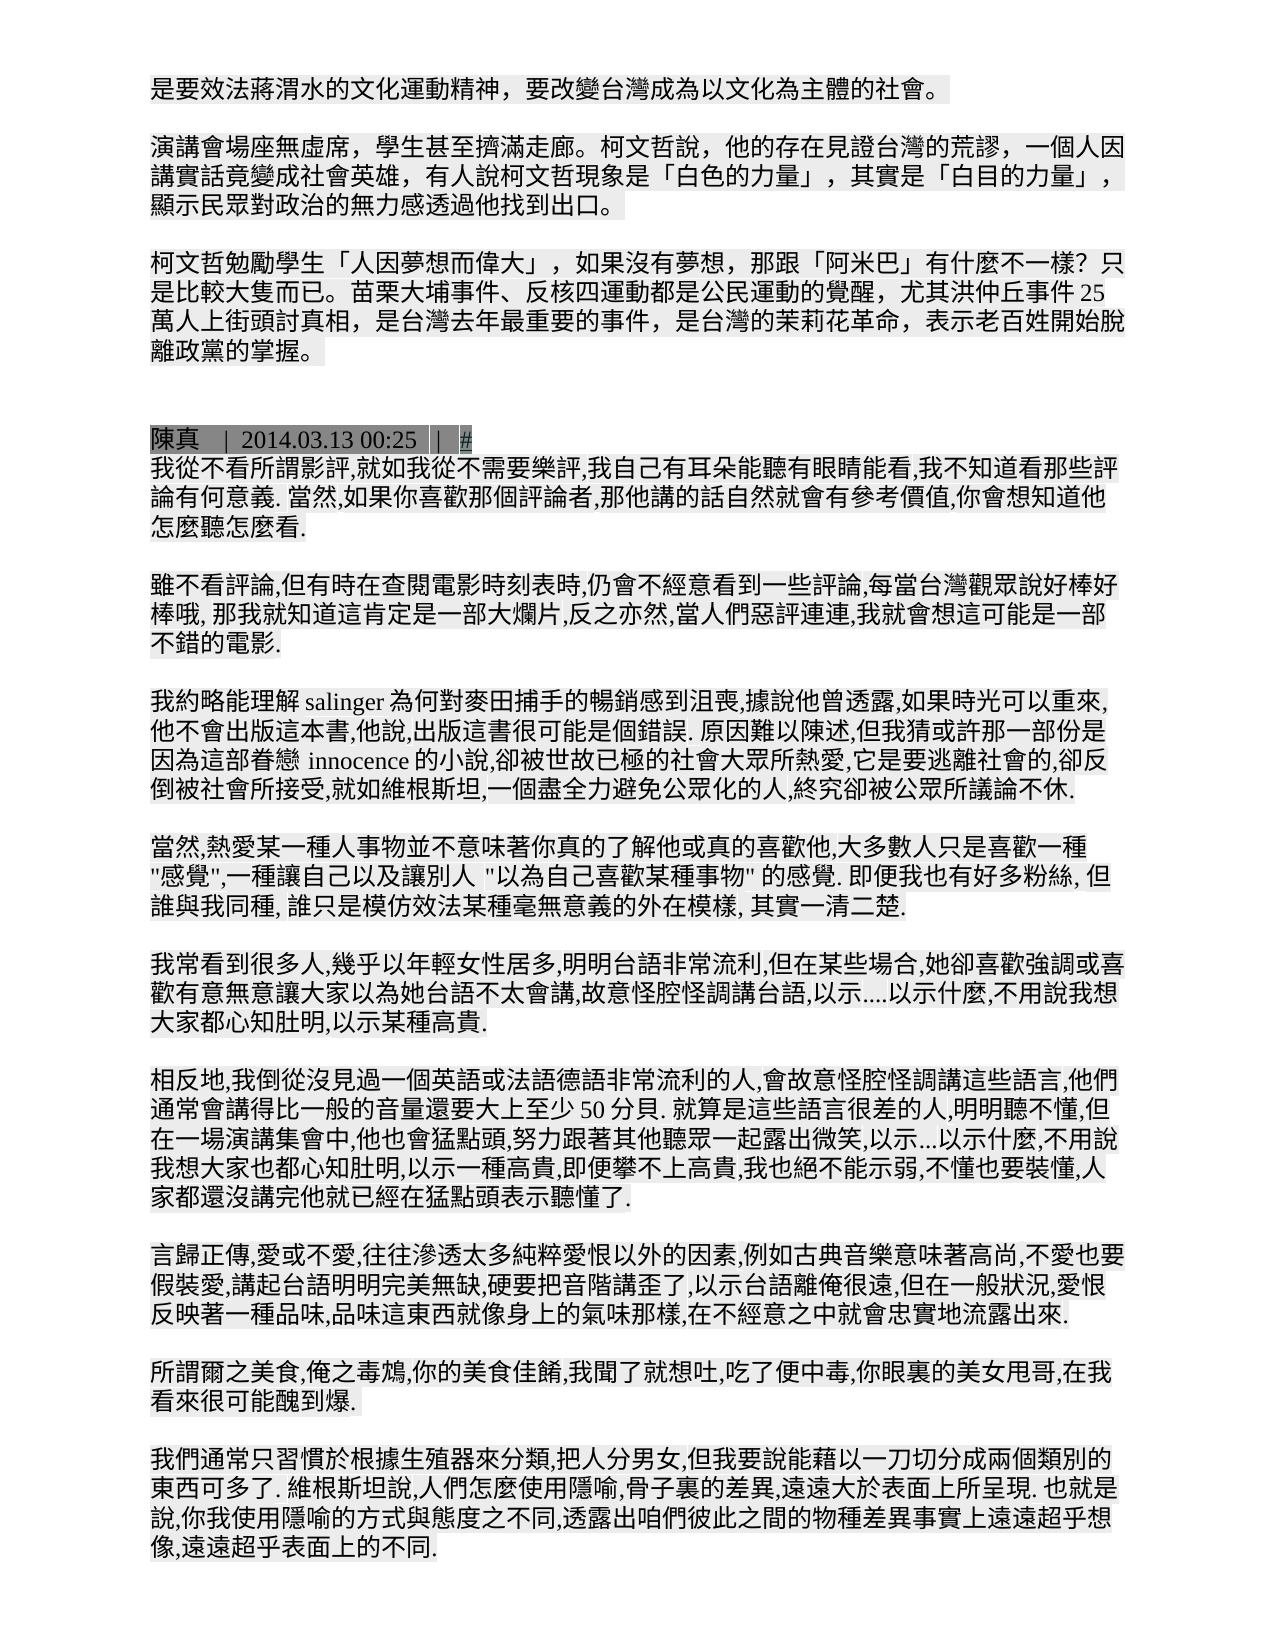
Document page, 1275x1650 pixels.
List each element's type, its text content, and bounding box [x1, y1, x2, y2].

text 我從不看所謂影評,就如我從不需要樂評,我自己有耳朵能聽有眼睛能看,我不知道看那些評論有何意義. 當然,如果你喜歡那個評論者,那他講的話自然就會有參考價值,你會想知道他怎麼聽怎麼看. 雖不看評論,但有時在查閱電影時刻表時,仍會不經意看到一些評論,每當台灣觀眾說好棒好棒哦, 那我就知道這肯定是一部大爛片,反之亦然,當人們惡評連連,我就會想這可能是一部不錯的電影. 我約略能理解salinger為何對麥田捕手的暢銷感到沮喪,據說他曾透露,如果時光可以重來,他不會出版這本書,他說,出版這書很可能是個錯誤. 原因難以陳述,但我猜或許那一部份是因為這部眷戀 innocence的小說,卻被世故已極的社會大眾所熱愛,它是要逃離社會的,卻反倒被社會所接受,就如維根斯坦,一個盡全力避免公眾化的人,終究卻被公眾所議論不休. 當然,熱愛某一種人事物並不意味著你真的了解他或真的喜歡他,大多數人只是喜歡一種 "感覺",一種讓自己以及讓別人 "以為自己喜歡某種事物" 的感覺. 即便我也有好多粉絲, 但誰與我同種, 誰只是模仿效法某種毫無意義的外在模樣, 其實一清二楚. 我常看到很多人,幾乎以年輕女性居多,明明台語非常流利,但在某些場合,她卻喜歡強調或喜歡有意無意讓大家以為她台語不太會講,故意怪腔怪調講台語,以示....以示什麼,不用說我想大家都心知肚明,以示某種高貴. 相反地,我倒從沒見過一個英語或法語德語非常流利的人,會故意怪腔怪調講這些語言,他們通常會講得比一般的音量還要大上至少50分貝. 就算是這些語言很差的人,明明聽不懂,但在一場演講集會中,他也會猛點頭,努力跟著其他聽眾一起露出微笑,以示...以示什麼,不用說我想大家也都心知肚明,以示一種高貴,即便攀不上高貴,我也絕不能示弱,不懂也要裝懂,人家都還沒講完他就已經在猛點頭表示聽懂了. 言歸正傳,愛或不愛,往往滲透太多純粹愛恨以外的因素,例如古典音樂意味著高尚,不愛也要假裝愛,講起台語明明完美無缺,硬要把音階講歪了,以示台語離俺很遠,但在一般狀況,愛恨反映著一種品味,品味這東西就像身上的氣味那樣,在不經意之中就會忠實地流露出來. 所謂爾之美食,俺之毒鴆,你的美食佳餚,我聞了就想吐,吃了便中毒,你眼裏的美女甩哥,在我看來很可能醜到爆. 我們通常只習慣於根據生殖器來分類,把人分男女,但我要說能藉以一刀切分成兩個類別的東西可多了. 維根斯坦說,人們怎麼使用隱喻,骨子裏的差異,遠遠大於表面上所呈現. 也就是說,你我使用隱喻的方式與態度之不同,透露出咱們彼此之間的物種差異事實上遠遠超乎想像,遠遠超乎表面上的不同. 曾有個喜歡龍應台的讀者說她也喜歡我寫的東西,我聽了很無言,因為那是絕對不可能的事. 你也許可以喜歡山又喜歡海,但你沒法喜歡兩種互斥的人事物,就好像一個人不可能同時愛上帝又同時仰慕撒旦,這兩種世界是無法並存的. 這樣一種差距是 “範疇性的"(categorical), 一個人跟一隻蚯蚓即便有再大的不同, 總是能彼此找到一些交集, 但範疇性的差異卻非但無交集甚且互斥, 有此便無彼. 這就好像一個人不可能一心想避世逃世卻又一心愛慕喧囂塵世;一個人也不可能一方面厭惡鎂光燈厭惡公眾化,卻又一方面很想成名成為名人成為大眾的偶像. 也曾有人 "祝福" 我將來能成為某個名人,或 "期許" 我當官當民代或 "安慰" 我沒當官當民代當這個當那個等等...聽了很無言,不知道怎麼跟這樣一個人講話,因為不管我怎麼努力表白努力澄清都不可能讓他理解我是一個什麼樣的人,因為我們彼此之間 "使用隱喻" 的方式南轅北轍. 在他的隱喻或說他的看世界的眼光底下,他註定永遠都不可能適當地理解另一種截然不同甚至完全互斥的隱喻. 那麼,這個一刀切的東西,這樣一些隱喻究竟有哪些呢? 當然說不完. 氣味只是俺的一種統稱. 從一個人怎麼使用隱喻,你就知道他是一個什麼樣的人,用何等眼光看世界. 講這些其實不是芝麻小事,不只是琴棋書畫的選擇,也不只是投給誰一票的問題,即便終身大事或一般交友也脫離不了這一點. 今天假設我被白宮那群恐怖份子逮住了,不久,傳出口供,口供上若寫著俺正在進行一場改變世界文化改造人心的偉大公民覺醒運動,毫無疑問,那一定不是我講的話,我就算被刑求被舉槍對準腦袋,也決計不可能說出這樣的話,因為那非但不是我使用隱喻的方式,而且恰恰是我這個物種的天敵,彼若是光,俺便是那黑暗,不可能並存.光來了,俺就消失了. 就跟宗教一樣,不同的隱喻各自有不一樣的信徒,散發截然不同的氣味. 我這一物種為數稀少,生肖屬蝙蝠,畏光,執著,害羞,自信不足,見光便自慚形穢,幾乎要化成一灘血水,晝伏夜出,夜裏展翅,無聲無息. 西方哲學所學何事,建造於三千年前的古希臘阿波羅神殿前的大柱子上刻著一句神諭:know thyself(認識你自己). 何等物種,便以何種樣貌去存活. 陳真 ============== 柯文哲演講 稱正改變台灣文化 中央社中央社 – 2014年3月12日 （中央社記者陳靜萍台中12日電）台大醫師柯文哲今天到中山醫學大學演講，場內場外擠滿了人，他說，他正在進行一場改變台灣文化為主體的社會運動。 中山醫學大學台灣語文學系晚間在校內舉辦「醫學大學學生應有的社會責任」演講，演講廳裡擠滿數百名學生及各地聞訊而來的民眾，不但走道上擠得滿滿，許多學生寧可席地而坐，仰望著柯文哲，還有許多學生在演講廳外擠不進去，枯等了一晚。 柯文哲表示，「如果沒有夢想，那跟阿米巴有什麼兩樣」，人因有夢想而偉大，如果一個地區的年輕人沒有夢想及理想，那會很可怕，台灣現在已分裂成南北兩個國家，貧富懸殊愈來愈大。 [150, 454, 1125, 1562]
text 陳真 | 2014.03.13 00:25 | # [150, 425, 1125, 454]
text 是要效法蔣渭水的文化運動精神，要改變台灣成為以文化為主體的社會。 演講會場座無虛席，學生甚至擠滿走廊。柯文哲說，他的存在見證台灣的荒謬，一個人因講實話竟變成社會英雄，有人說柯文哲現象是「白色的力量」，其實是「白目的力量」，顯示民眾對政治的無力感透過他找到出口。 柯文哲勉勵學生「人因夢想而偉大」，如果沒有夢想，那跟「阿米巴」有什麼不一樣？只是比較大隻而已。苗栗大埔事件、反核四運動都是公民運動的覺醒，尤其洪仲丘事件25萬人上街頭討真相，是台灣去年最重要的事件，是台灣的茉莉花革命，表示老百姓開始脫離政黨的掌握。 [150, 75, 1125, 366]
